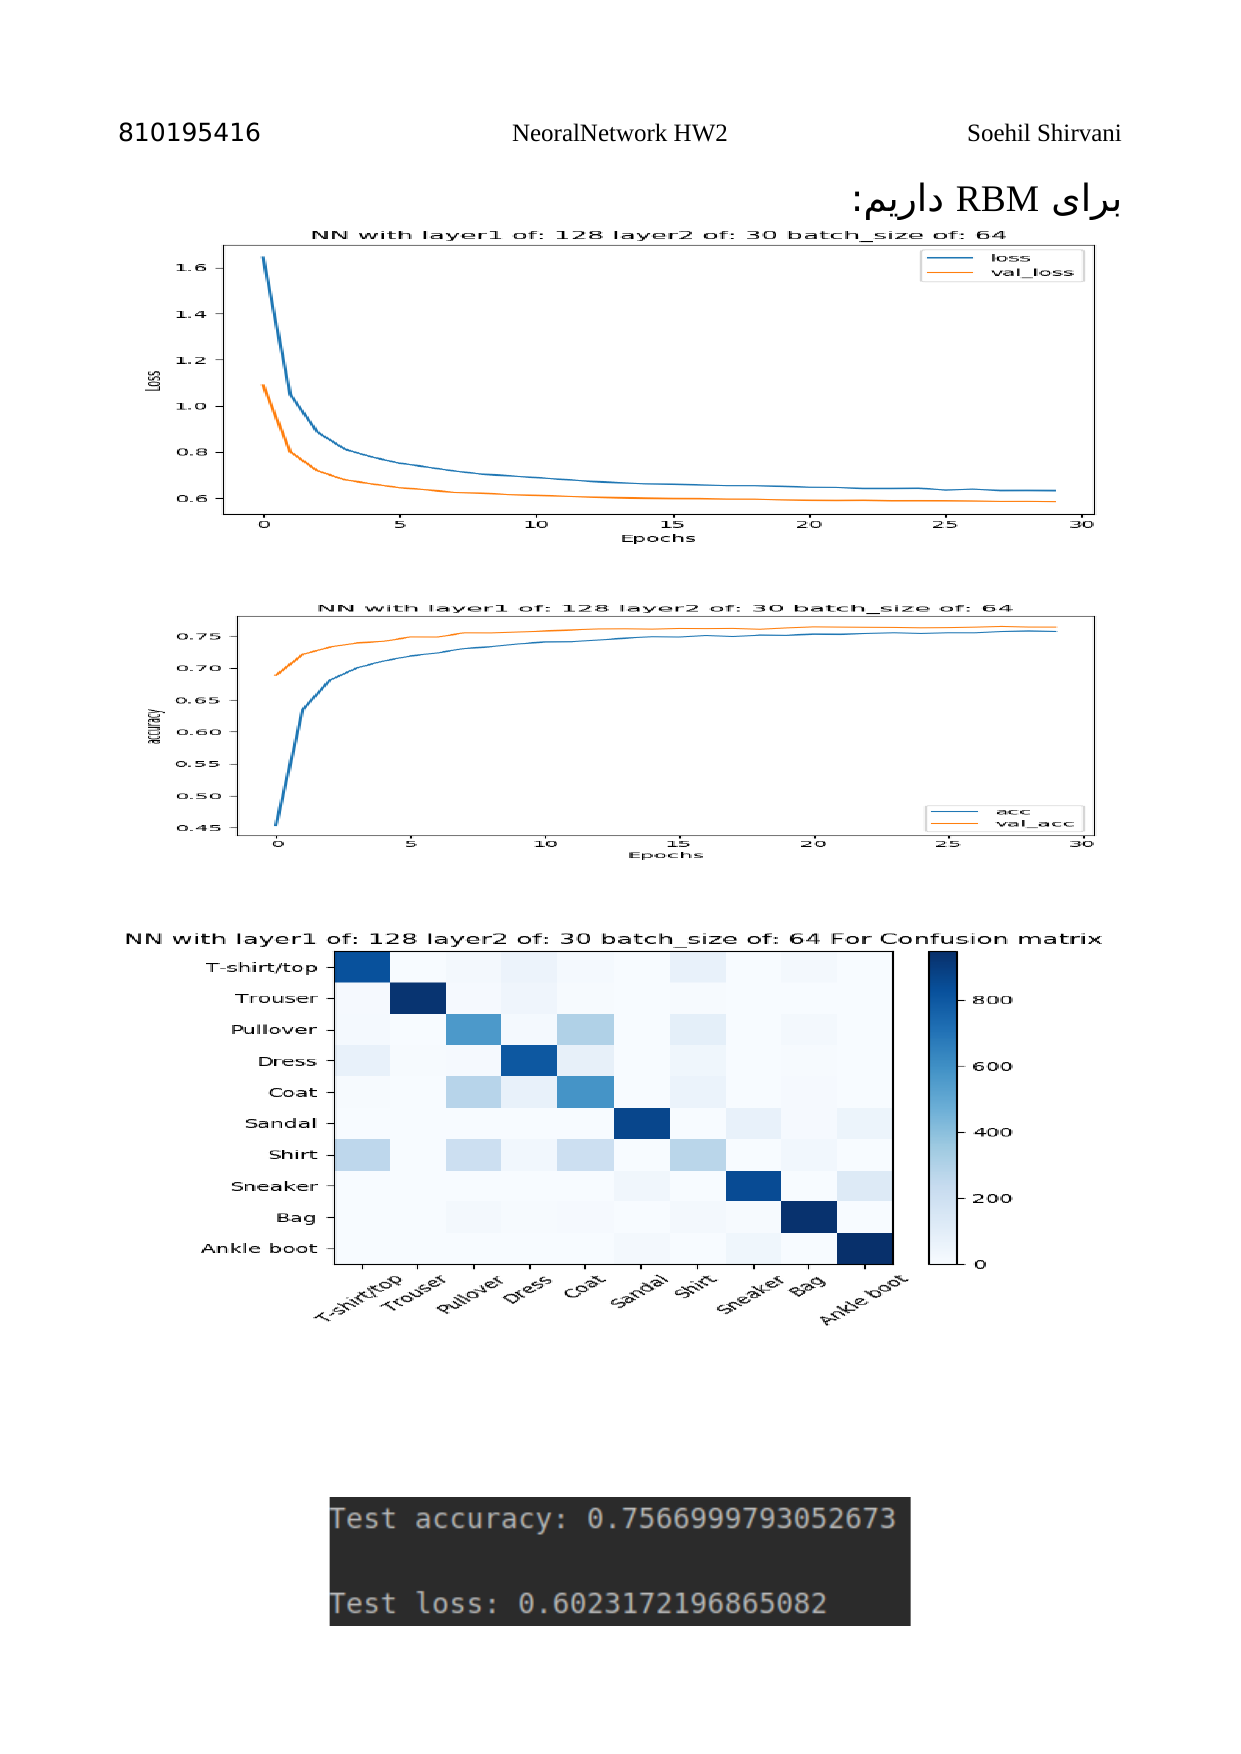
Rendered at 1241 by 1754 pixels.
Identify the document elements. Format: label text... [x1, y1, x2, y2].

picture [120, 597, 1121, 868]
picture [329, 1497, 911, 1626]
picture [120, 920, 1121, 1340]
text برای RBM داریم: [118, 177, 1122, 221]
picture [120, 220, 1121, 554]
